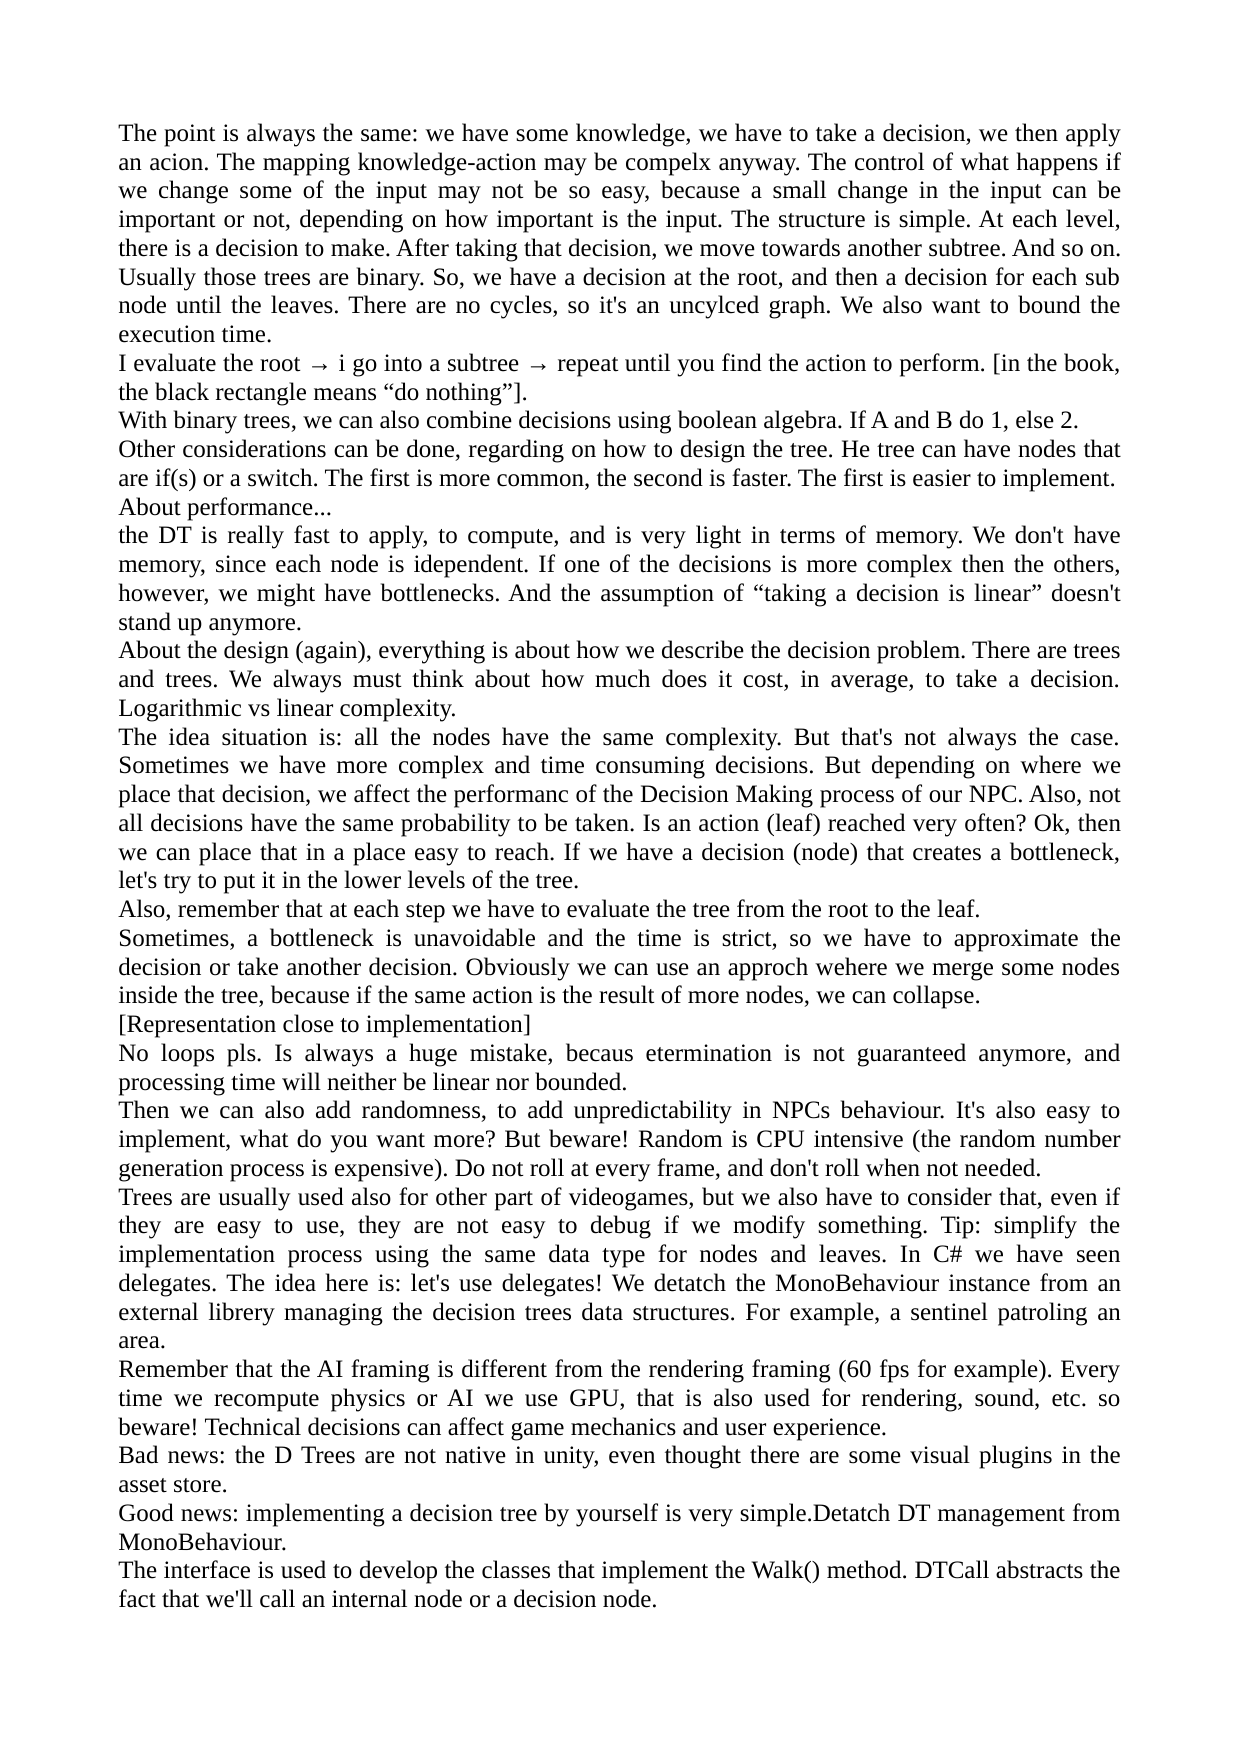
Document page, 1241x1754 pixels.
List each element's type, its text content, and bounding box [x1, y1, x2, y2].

text The point is always the same: we have some knowledge, we have to take a decision, we then apply an acion. The mapping knowledge-action may be compelx anyway. The control of what happens if we change some of the input may not be so easy, because a small change in the input can be important or not, depending on how important is the input. The structure is simple. At each level, there is a decision to make. After taking that decision, we move towards another subtree. And so on. Usually those trees are binary. So, we have a decision at the root, and then a decision for each sub node until the leaves. There are no cycles, so it's an uncylced graph. We also want to bound the execution time. [118, 118, 1122, 348]
text Sometimes, a bottleneck is unavoidable and the time is strict, so we have to approximate the decision or take another decision. Obviously we can use an approch wehere we merge some nodes inside the tree, because if the same action is the result of more nodes, we can collapse. [118, 923, 1122, 1009]
text The interface is used to develop the classes that implement the Walk() method. DTCall abstracts the fact that we'll call an internal node or a decision node. [118, 1556, 1122, 1613]
text Other considerations can be done, regarding on how to design the tree. He tree can have nodes that are if(s) or a switch. The first is more common, the second is faster. The first is easier to implement. [118, 434, 1122, 492]
text Bad news: the D Trees are not native in unity, even thought there are some visual plugins in the asset store. [118, 1441, 1122, 1498]
text the DT is really fast to apply, to compute, and is very light in terms of memory. We don't have memory, since each node is idependent. If one of the decisions is more complex then the others, however, we might have bottlenecks. And the assumption of “taking a decision is linear” doesn't stand up anymore. [118, 521, 1122, 636]
text No loops pls. Is always a huge mistake, becaus etermination is not guaranteed anymore, and processing time will neither be linear nor bounded. [118, 1038, 1122, 1096]
text The idea situation is: all the nodes have the same complexity. But that's not always the case. Sometimes we have more complex and time consuming decisions. But depending on where we place that decision, we affect the performanc of the Decision Making process of our NPC. Also, not all decisions have the same probability to be taken. Is an action (leaf) reached very often? Ok, then we can place that in a place easy to reach. If we have a decision (node) that creates a bottleneck, let's try to put it in the lower levels of the tree. [118, 722, 1122, 894]
text Trees are usually used also for other part of videogames, but we also have to consider that, even if they are easy to use, they are not easy to debug if we modify something. Tip: simplify the implementation process using the same data type for nodes and leaves. In C# we have seen delegates. The idea here is: let's use delegates! We detatch the MonoBehaviour instance from an external librery managing the decision trees data structures. For example, a sentinel patroling an area. [118, 1182, 1122, 1354]
text I evaluate the root → i go into a subtree → repeat until you find the action to perform. [in the book, the black rectangle means “do nothing”]. [118, 348, 1122, 406]
text [Representation close to implementation] [118, 1009, 1122, 1038]
text About performance... [118, 492, 1122, 521]
text Good news: implementing a decision tree by yourself is very simple.Detatch DT management from MonoBehaviour. [118, 1498, 1122, 1556]
text With binary trees, we can also combine decisions using boolean algebra. If A and B do 1, else 2. [118, 406, 1122, 434]
text About the design (again), everything is about how we describe the decision problem. There are trees and trees. We always must think about how much does it cost, in average, to take a decision. Logarithmic vs linear complexity. [118, 636, 1122, 722]
text Then we can also add randomness, to add unpredictability in NPCs behaviour. It's also easy to implement, what do you want more? But beware! Random is CPU intensive (the random number generation process is expensive). Do not roll at every frame, and don't roll when not needed. [118, 1096, 1122, 1182]
text Remember that the AI framing is different from the rendering framing (60 fps for example). Every time we recompute physics or AI we use GPU, that is also used for rendering, sound, etc. so beware! Technical decisions can affect game mechanics and user experience. [118, 1354, 1122, 1441]
text Also, remember that at each step we have to evaluate the tree from the root to the leaf. [118, 894, 1122, 923]
